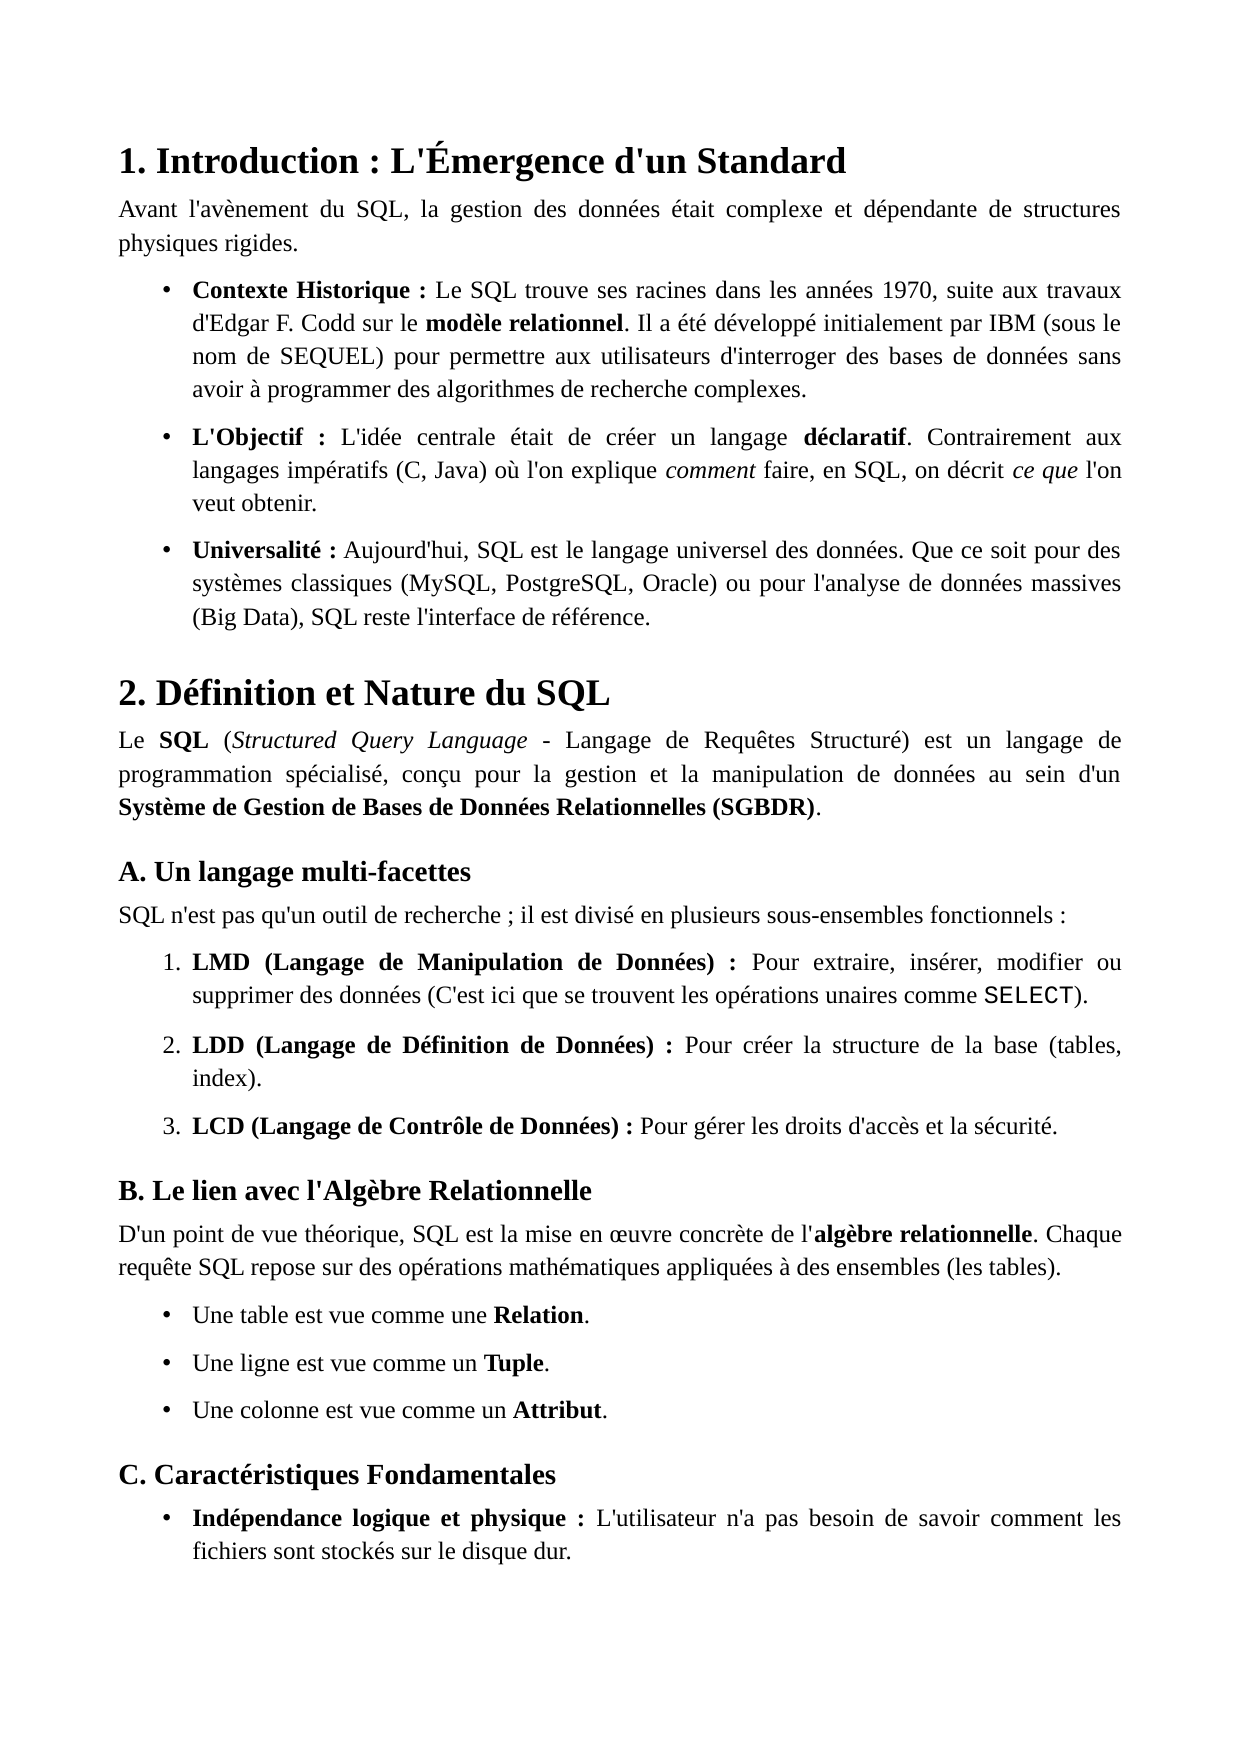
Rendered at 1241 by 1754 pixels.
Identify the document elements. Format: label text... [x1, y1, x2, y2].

list Indépendance logique et physique : L'utilisateur n'a pas besoin de savoir comment les fichiers sont stockés sur le disque dur. [162, 1503, 1122, 1565]
list LMD (Langage de Manipulation de Données) : Pour extraire, insérer, modifier ou supprimer des données (C'est ici que se trouvent les opérations unaires comme SELECT). [162, 947, 1122, 1011]
list Une colonne est vue comme un Attribut. [162, 1395, 1122, 1424]
text SQL n'est pas qu'un outil de recherche ; il est divisé en plusieurs sous-ensembles fonctionnels : [118, 900, 1122, 929]
subtitle C. Caractéristiques Fondamentales [118, 1457, 1122, 1491]
list Une ligne est vue comme un Tuple. [162, 1348, 1122, 1376]
list Universalité : Aujourd'hui, SQL est le langage universel des données. Que ce soit pour des systèmes classiques (MySQL, PostgreSQL, Oracle) ou pour l'analyse de données massives (Big Data), SQL reste l'interface de référence. [162, 536, 1122, 630]
list LDD (Langage de Définition de Données) : Pour créer la structure de la base (tables, index). [162, 1031, 1122, 1092]
text Avant l'avènement du SQL, la gestion des données était complexe et dépendante de structures physiques rigides. [118, 194, 1122, 256]
subtitle A. Un langage multi-facettes [118, 854, 1122, 887]
text Le SQL (Structured Query Language - Langage de Requêtes Structuré) est un langage de programmation spécialisé, conçu pour la gestion et la manipulation de données au sein d'un Système de Gestion de Bases de Données Relationnelles (SGBDR). [118, 726, 1122, 820]
subtitle 2. Définition et Nature du SQL [118, 670, 1122, 713]
list Une table est vue comme une Relation. [162, 1300, 1122, 1329]
list Contexte Historique : Le SQL trouve ses racines dans les années 1970, suite aux travaux d'Edgar F. Codd sur le modèle relationnel. Il a été développé initialement par IBM (sous le nom de SEQUEL) pour permettre aux utilisateurs d'interroger des bases de données sans avoir à programmer des algorithmes de recherche complexes. [162, 275, 1122, 403]
list L'Objectif : L'idée centrale était de créer un langage déclaratif. Contrairement aux langages impératifs (C, Java) où l'on explique comment faire, en SQL, on décrit ce que l'on veut obtenir. [162, 422, 1122, 517]
list LCD (Langage de Contrôle de Données) : Pour gérer les droits d'accès et la sécurité. [162, 1111, 1122, 1140]
subtitle 1. Introduction : L'Émergence d'un Standard [118, 139, 1122, 182]
text D'un point de vue théorique, SQL est la mise en œuvre concrète de l'algèbre relationnelle. Chaque requête SQL repose sur des opérations mathématiques appliquées à des ensembles (les tables). [118, 1219, 1122, 1281]
subtitle B. Le lien avec l'Algèbre Relationnelle [118, 1173, 1122, 1207]
